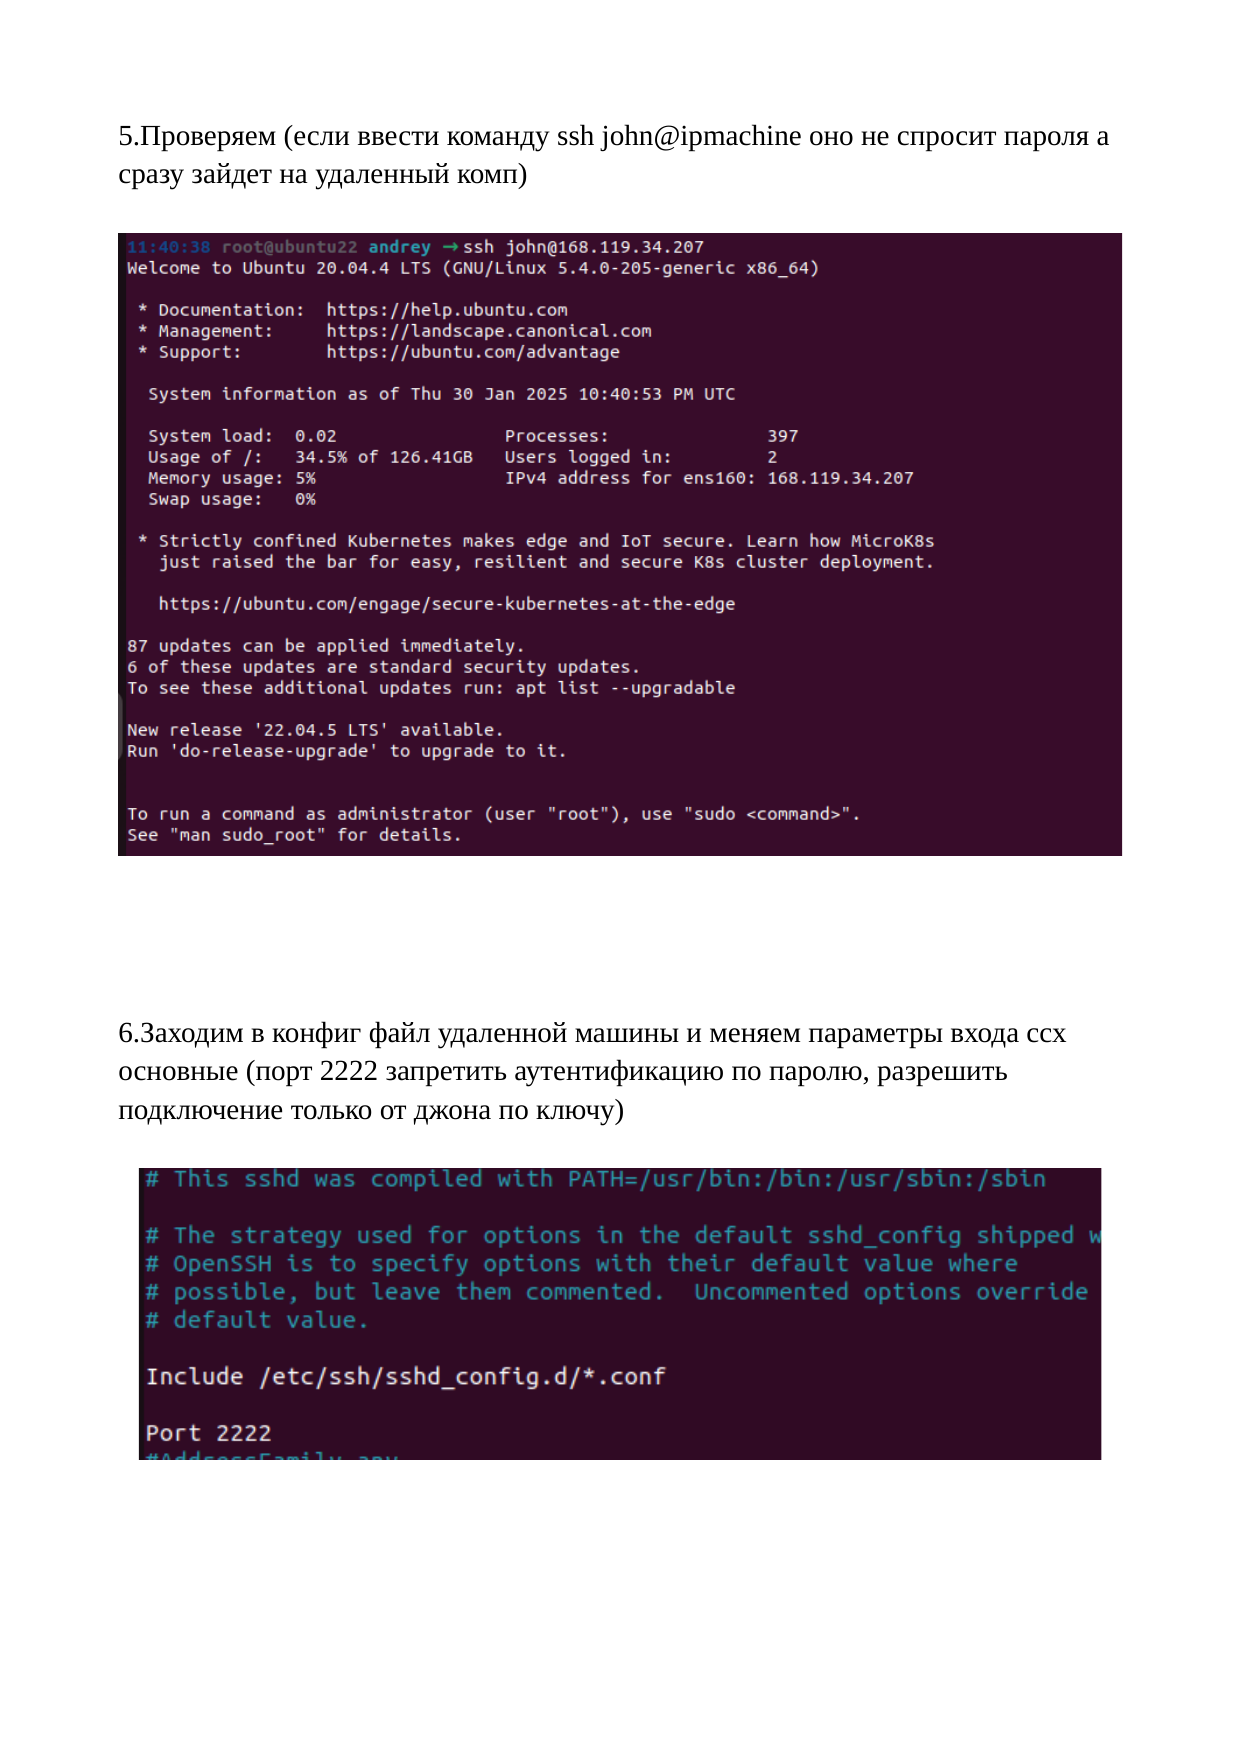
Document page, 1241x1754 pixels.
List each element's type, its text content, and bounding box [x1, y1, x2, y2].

picture [118, 233, 1123, 856]
text 6.Заходим в конфиг файл удаленной машины и меняем параметры входа ссх основные (порт 2222 запретить аутентификацию по паролю, разрешить подключение только от джона по ключу) [118, 1015, 1122, 1125]
text 5.Проверяем (если ввести команду ssh john@ipmachine оно не спросит пароля а сразу зайдет на удаленный комп) [118, 118, 1122, 190]
picture [138, 1168, 1102, 1460]
